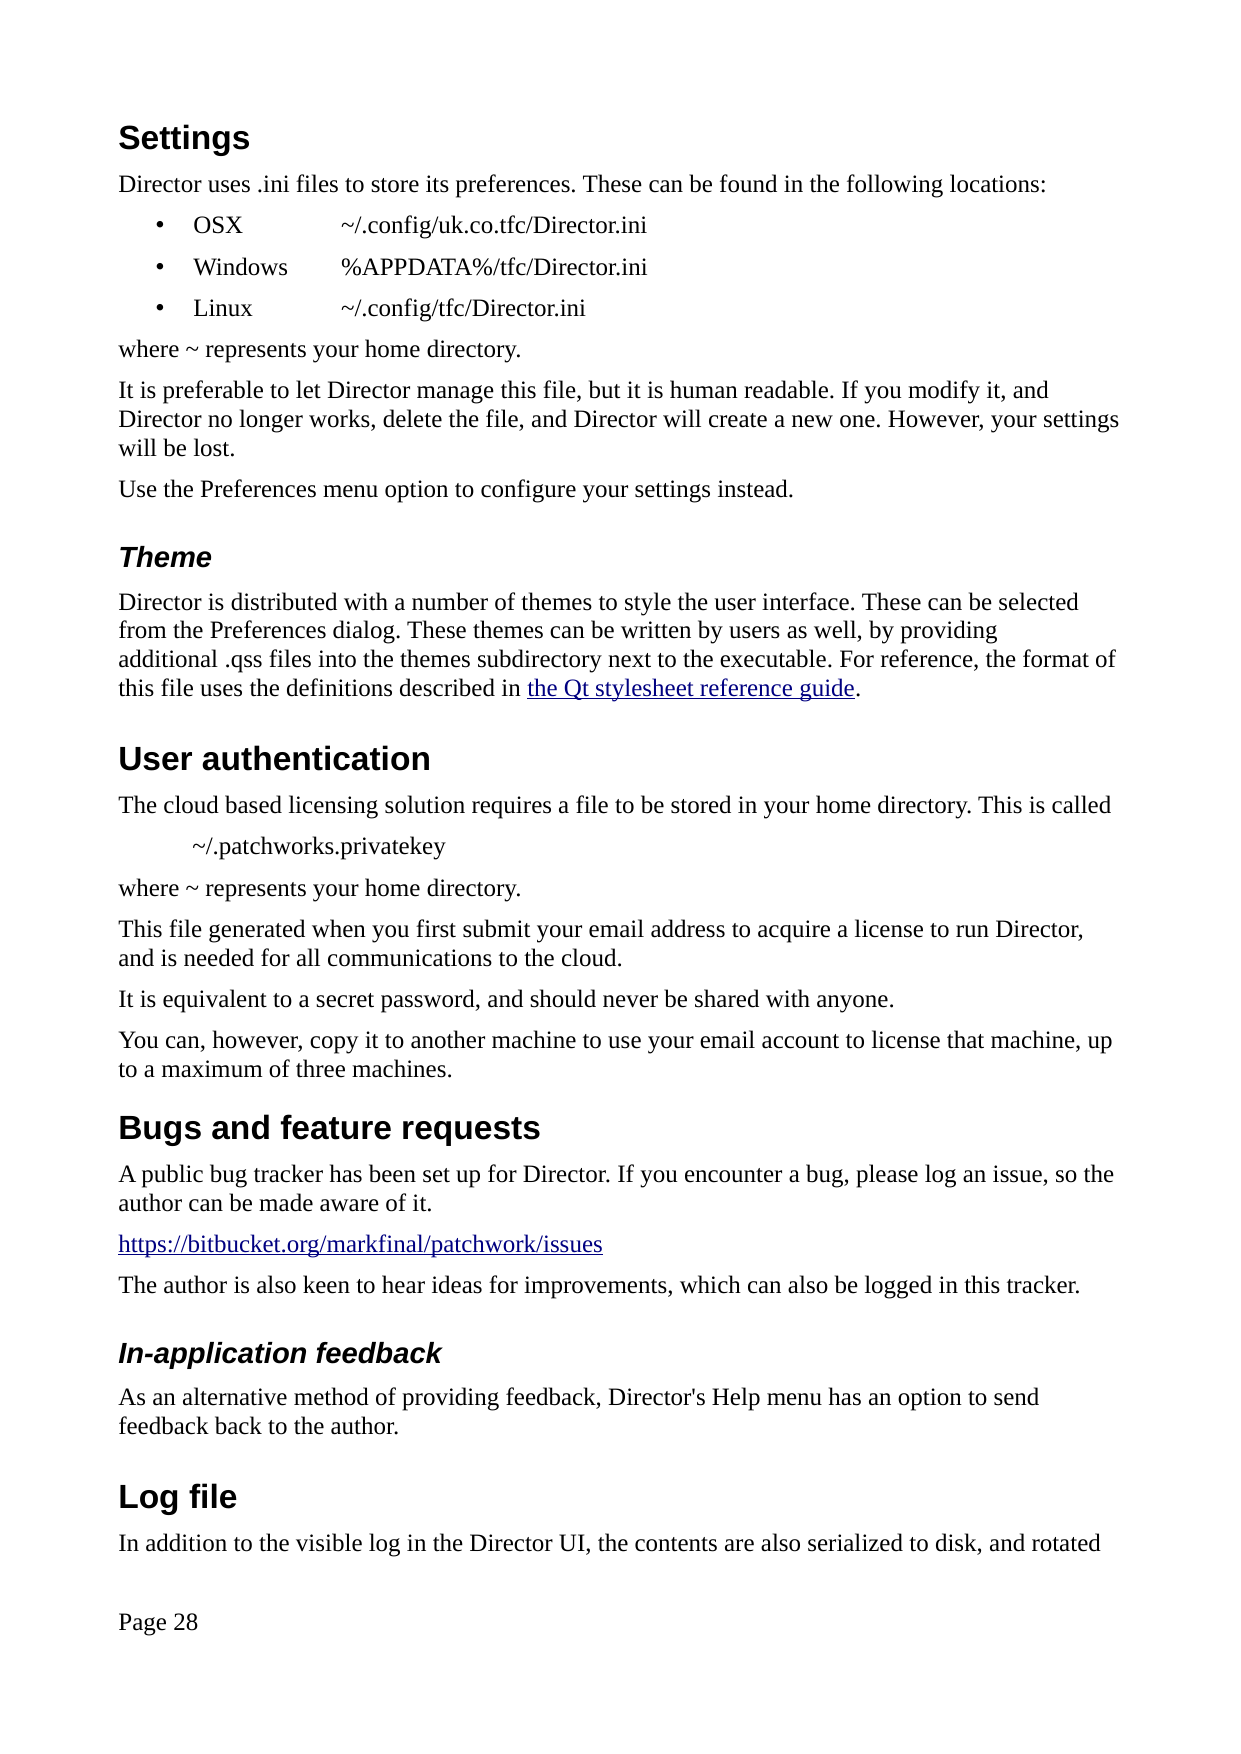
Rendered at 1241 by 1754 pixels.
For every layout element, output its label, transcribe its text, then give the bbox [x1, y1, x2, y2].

subtitle Settings [118, 118, 1122, 157]
text This file generated when you first submit your email address to acquire a license to run Director, and is needed for all communications to the cloud. [118, 914, 1122, 971]
text In addition to the visible log in the Director UI, the contents are also serialized to disk, and rotated [118, 1528, 1122, 1557]
list Linux ~/.config/tfc/Director.ini [156, 293, 1122, 322]
text You can, however, copy it to another machine to use your email account to license that machine, up to a maximum of three machines. [118, 1025, 1122, 1083]
subtitle Log file [118, 1477, 1122, 1516]
text It is preferable to let Director manage this file, but it is human readable. If you modify it, and Director no longer works, delete the file, and Director will create a new one. However, your settings will be lost. [118, 376, 1122, 462]
text A public bug tracker has been set up for Director. If you encounter a bug, please log an issue, so the author can be made aware of it. [118, 1159, 1122, 1216]
list Windows %APPDATA%/tfc/Director.ini [156, 252, 1122, 281]
text where ~ represents your home directory. [118, 334, 1122, 363]
text https://bitbucket.org/markfinal/patchwork/issues [118, 1229, 1122, 1258]
text ~/.patchworks.privatekey [118, 831, 1122, 860]
subtitle Theme [118, 541, 1122, 574]
text Director uses .ini files to store its preferences. These can be found in the following locations: [118, 169, 1122, 198]
list OSX ~/.config/uk.co.tfc/Director.ini [156, 211, 1122, 239]
subtitle In-application feedback [118, 1336, 1122, 1370]
text The author is also keen to hear ideas for improvements, which can also be logged in this tracker. [118, 1270, 1122, 1299]
text It is equivalent to a secret password, and should never be shared with anyone. [118, 984, 1122, 1013]
text Use the Preferences menu option to configure your settings instead. [118, 474, 1122, 503]
text The cloud based licensing solution requires a file to be stored in your home directory. This is called [118, 790, 1122, 819]
text where ~ represents your home directory. [118, 873, 1122, 901]
text As an alternative method of providing feedback, Director's Help menu has an option to send feedback back to the author. [118, 1382, 1122, 1440]
subtitle Bugs and feature requests [118, 1108, 1122, 1146]
subtitle User authentication [118, 739, 1122, 778]
text Director is distributed with a number of themes to style the user interface. These can be selected from the Preferences dialog. These themes can be written by users as well, by providing additional .qss files into the themes subdirectory next to the executable. For reference, the format of this file uses the definitions described in the Qt stylesheet reference guide. [118, 587, 1122, 702]
